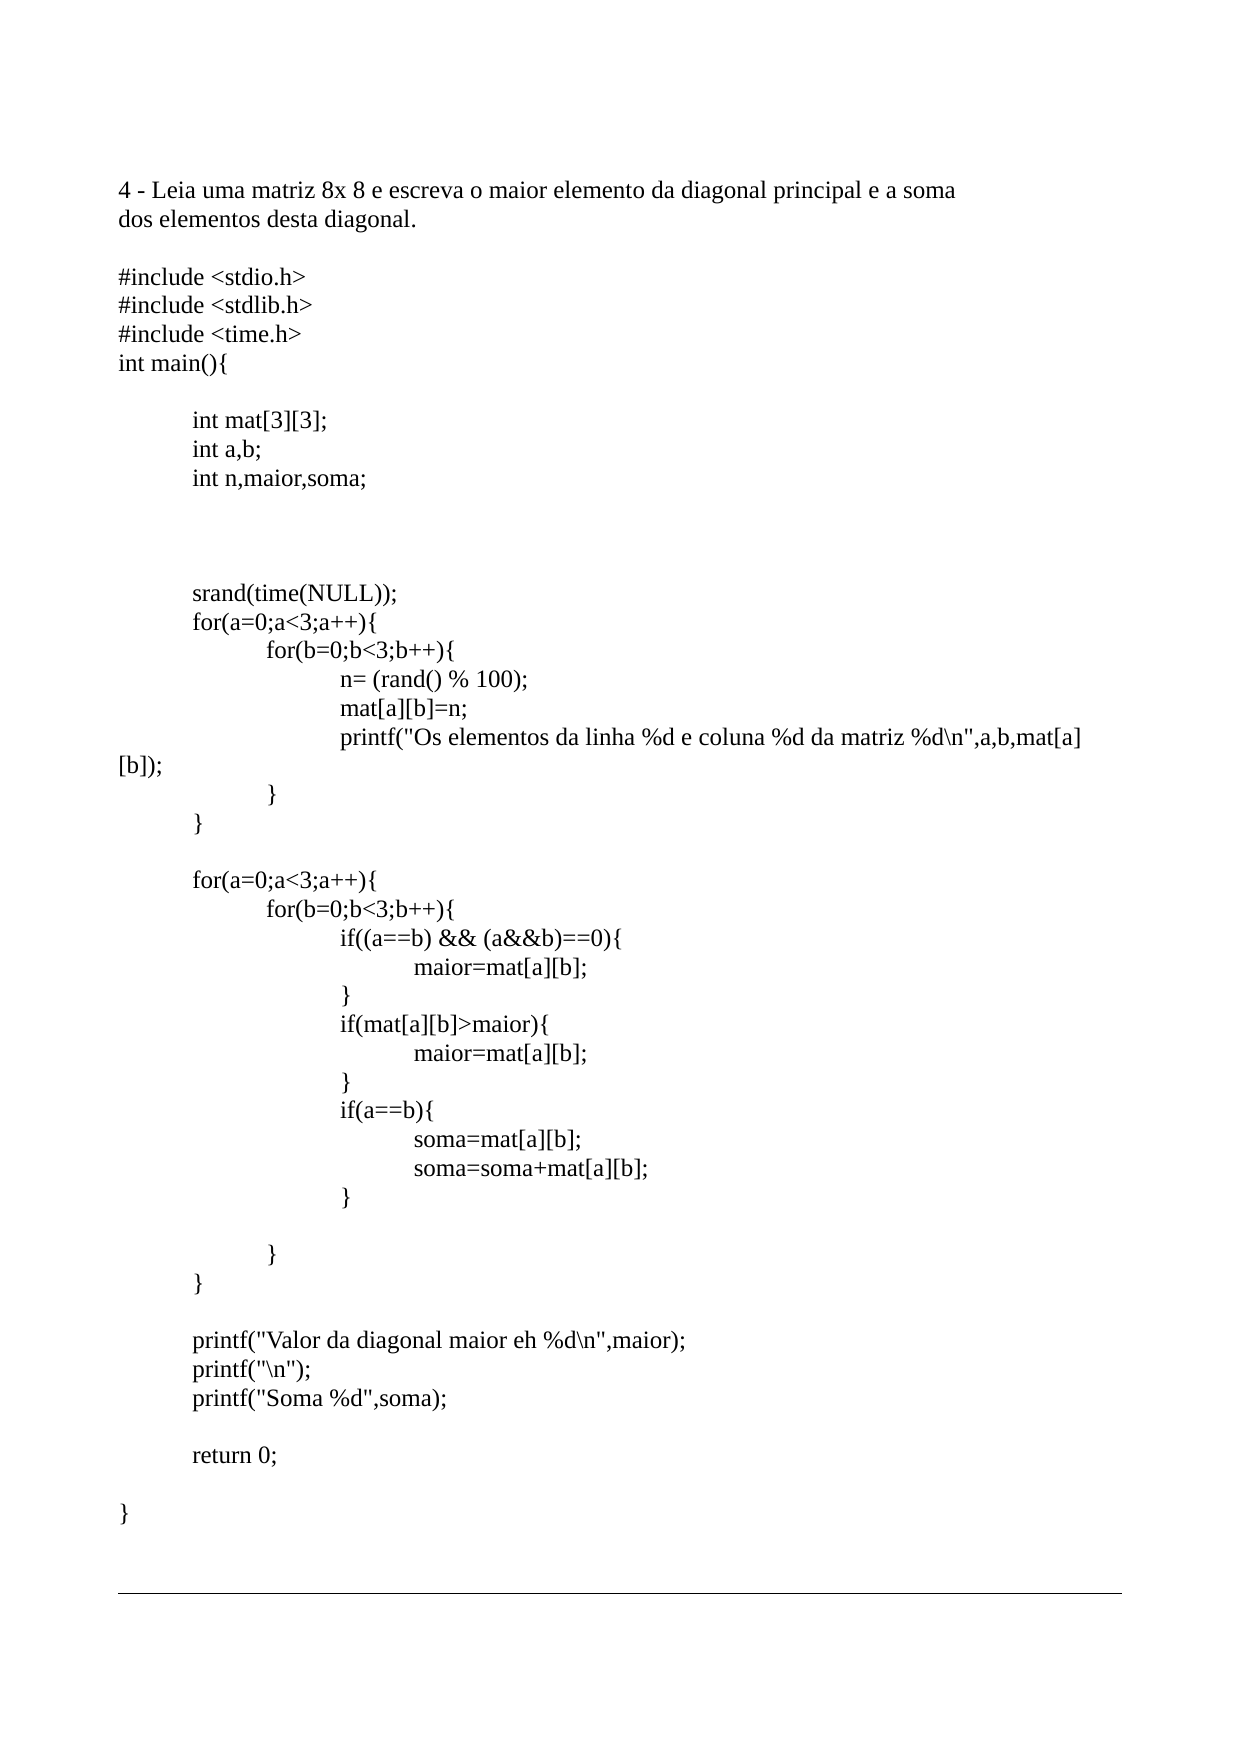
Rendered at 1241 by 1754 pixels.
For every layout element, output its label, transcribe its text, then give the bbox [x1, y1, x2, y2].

text } [118, 1067, 1122, 1096]
text printf("\n"); [118, 1354, 1122, 1383]
text } [118, 1182, 1122, 1211]
text #include <time.h> [118, 319, 1122, 348]
text printf("Os elementos da linha %d e coluna %d da matriz %d\n",a,b,mat[a][b]); [118, 722, 1122, 779]
text } [118, 779, 1122, 808]
text } [118, 1239, 1122, 1268]
text soma=soma+mat[a][b]; [118, 1153, 1122, 1182]
text for(a=0;a<3;a++){ [118, 607, 1122, 636]
text srand(time(NULL)); [118, 578, 1122, 607]
text 4 - Leia uma matriz 8x 8 e escreva o maior elemento da diagonal principal e a soma [118, 176, 1122, 204]
text int a,b; [118, 434, 1122, 463]
text } [118, 981, 1122, 1009]
text int main(){ [118, 348, 1122, 377]
text if(a==b){ [118, 1096, 1122, 1124]
text } [118, 1268, 1122, 1297]
text printf("Valor da diagonal maior eh %d\n",maior); [118, 1326, 1122, 1354]
text n= (rand() % 100); [118, 664, 1122, 693]
text maior=mat[a][b]; [118, 952, 1122, 981]
text mat[a][b]=n; [118, 693, 1122, 722]
text for(a=0;a<3;a++){ [118, 866, 1122, 894]
text if(mat[a][b]>maior){ [118, 1009, 1122, 1038]
text #include <stdio.h> [118, 262, 1122, 291]
text return 0; [118, 1441, 1122, 1469]
text maior=mat[a][b]; [118, 1038, 1122, 1067]
text int n,maior,soma; [118, 463, 1122, 492]
text } [118, 1498, 1122, 1527]
text soma=mat[a][b]; [118, 1124, 1122, 1153]
text printf("Soma %d",soma); [118, 1383, 1122, 1412]
text } [118, 808, 1122, 837]
text if((a==b) && (a&&b)==0){ [118, 923, 1122, 952]
text dos elementos desta diagonal. [118, 204, 1122, 233]
text int mat[3][3]; [118, 406, 1122, 434]
text for(b=0;b<3;b++){ [118, 894, 1122, 923]
text #include <stdlib.h> [118, 291, 1122, 319]
text for(b=0;b<3;b++){ [118, 636, 1122, 664]
